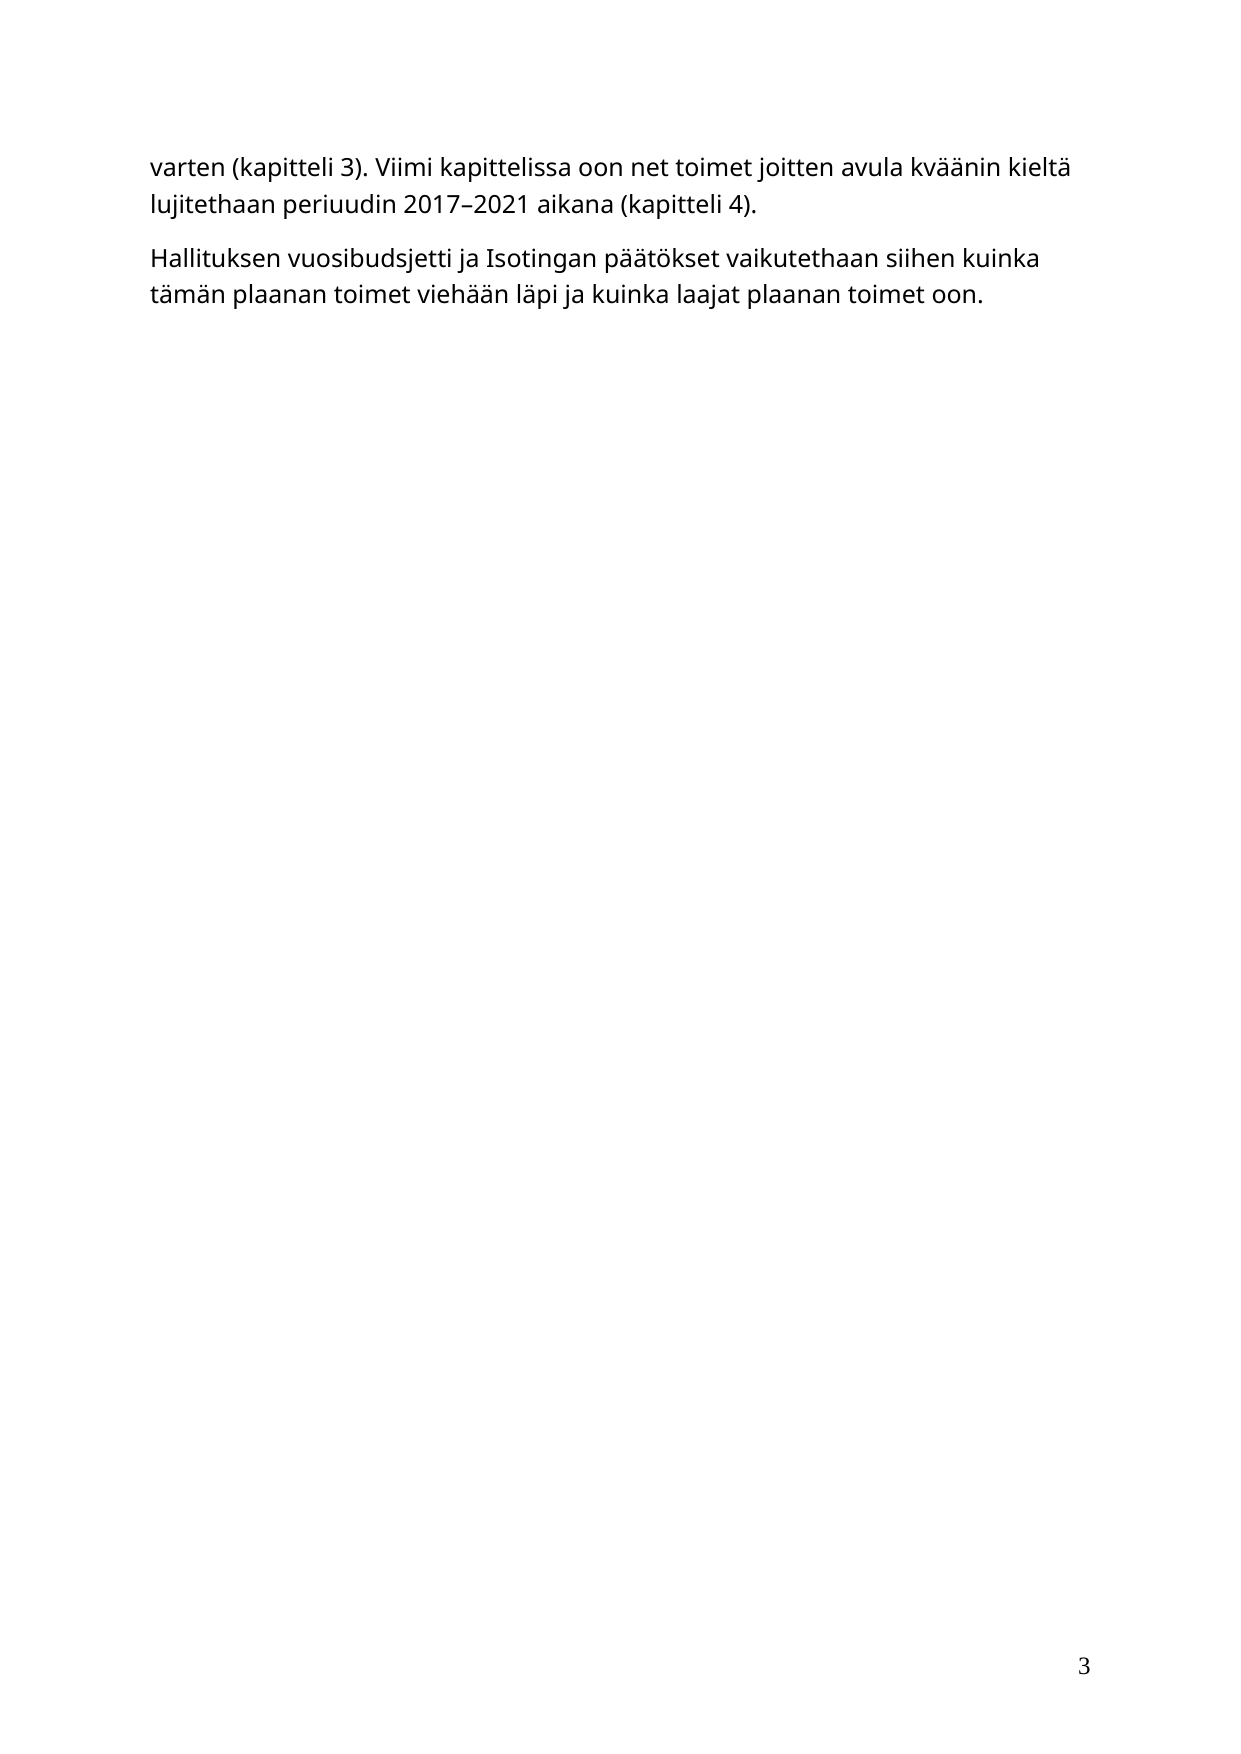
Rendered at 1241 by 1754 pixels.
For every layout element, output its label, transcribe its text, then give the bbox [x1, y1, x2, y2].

text Hallituksen vuosibudsjetti ja Isotingan päätökset vaikutethaan siihen kuinka tämän plaanan toimet viehään läpi ja kuinka laajat plaanan toimet oon. [150, 240, 1090, 311]
text varten (kapitteli 3). Viimi kapittelissa oon net toimet joitten avula kväänin kieltä lujitethaan periuudin 2017–2021 aikana (kapitteli 4). [150, 150, 1090, 221]
